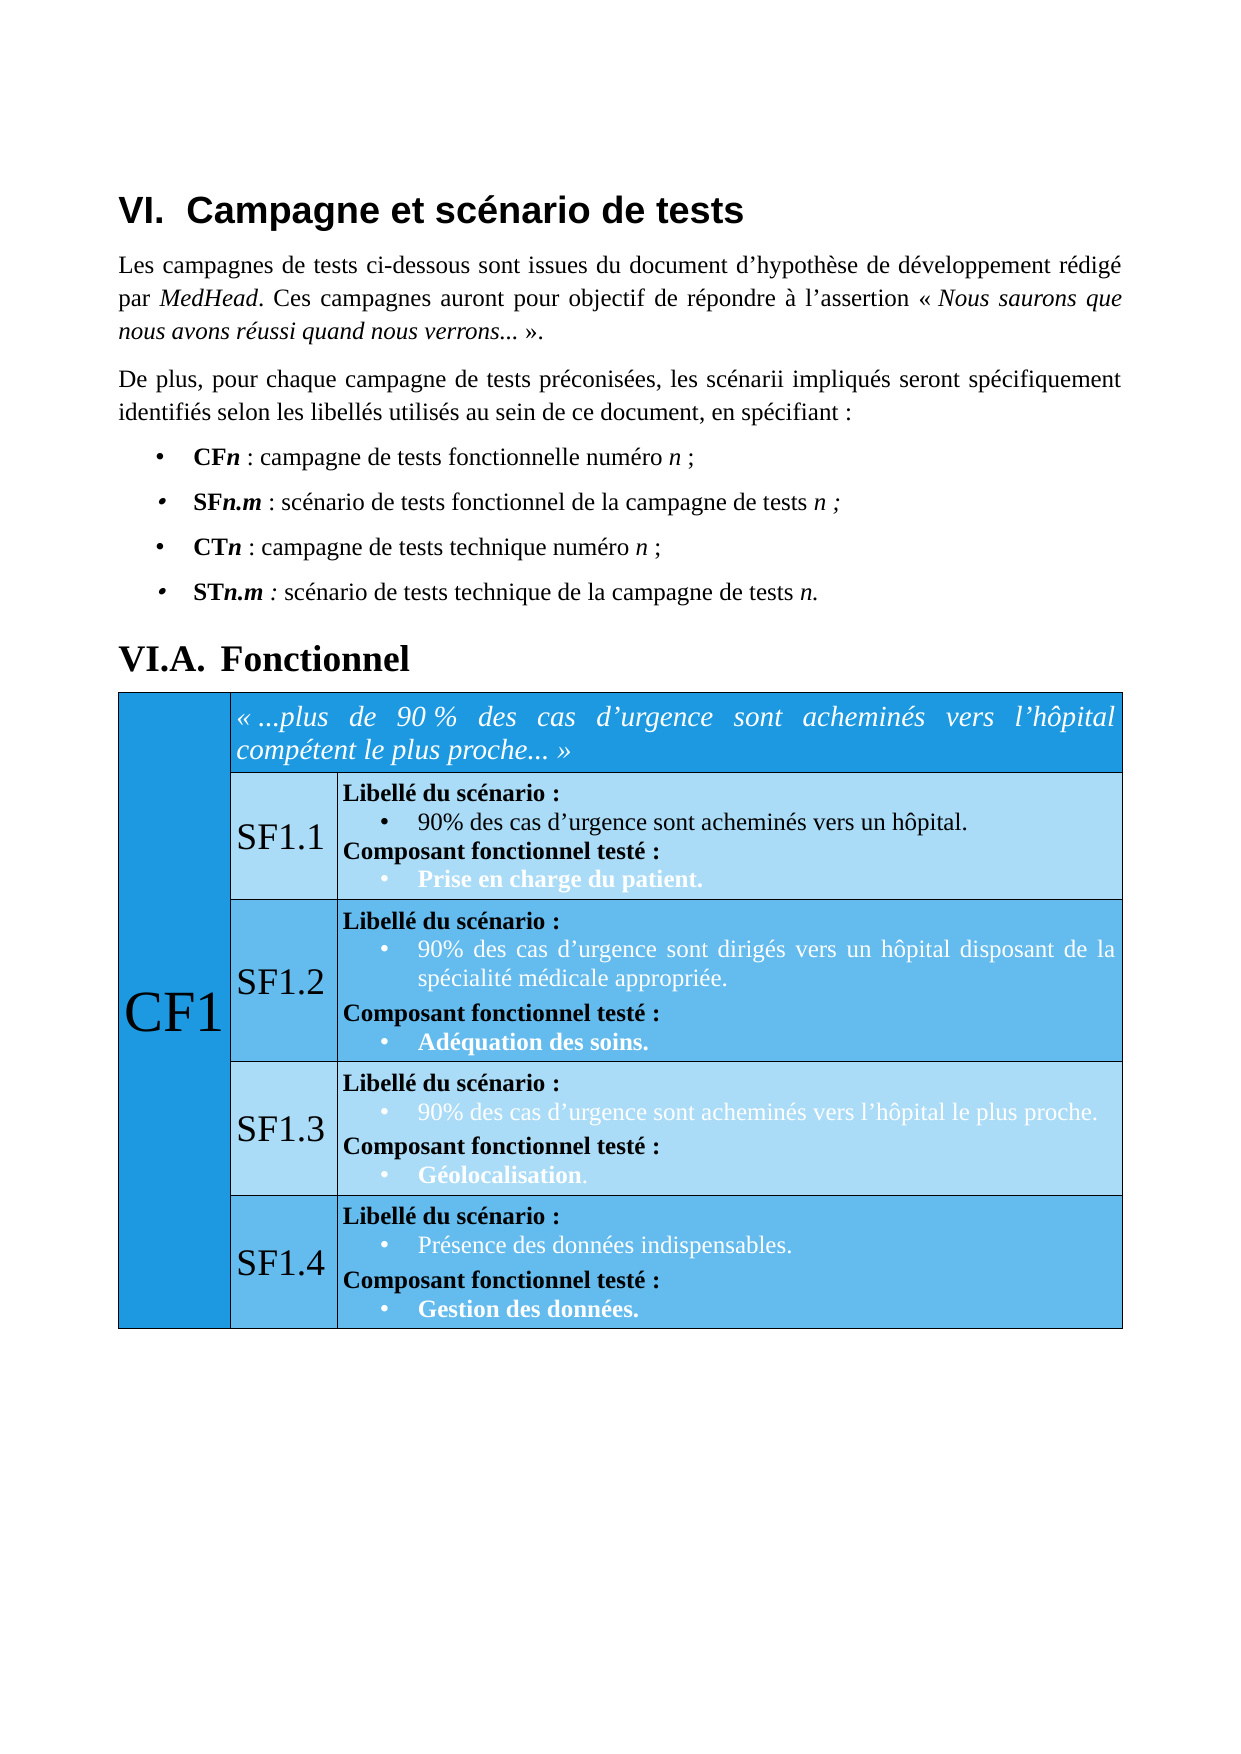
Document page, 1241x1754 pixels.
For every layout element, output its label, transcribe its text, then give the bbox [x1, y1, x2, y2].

list STn.m : scénario de tests technique de la campagne de tests n. [156, 577, 1122, 605]
table_cell Libellé du scénario : Présence des données indispensables. Composant fonctionnel testé : Gestion des données. [338, 1196, 1122, 1328]
list SFn.m : scénario de tests fonctionnel de la campagne de tests n ; [156, 487, 1122, 516]
text De plus, pour chaque campagne de tests préconisées, les scénarii impliqués seront spécifiquement identifiés selon les libellés utilisés au sein de ce document, en spécifiant : [118, 364, 1122, 426]
list CFn : campagne de tests fonctionnelle numéro n ; [156, 442, 1122, 471]
table_cell SF1.2 [231, 900, 337, 1061]
table_header CF1 [119, 693, 230, 1328]
table_cell Libellé du scénario : 90% des cas d’urgence sont acheminés vers l’hôpital le plus proche. Composant fonctionnel testé : Géolocalisation. [338, 1062, 1122, 1195]
subtitle Campagne et scénario de tests [118, 188, 1122, 232]
table_cell SF1.4 [231, 1196, 337, 1328]
table_cell Libellé du scénario : 90% des cas d’urgence sont acheminés vers un hôpital. Composant fonctionnel testé : Prise en charge du patient. [338, 773, 1122, 899]
table_cell Libellé du scénario : 90% des cas d’urgence sont dirigés vers un hôpital disposant de la spécialité médicale appropriée. Composant fonctionnel testé : Adéquation des soins. [338, 900, 1122, 1061]
table_cell SF1.3 [231, 1062, 337, 1195]
table_cell SF1.1 [231, 773, 337, 899]
text Les campagnes de tests ci-dessous sont issues du document d’hypothèse de développement rédigé par MedHead. Ces campagnes auront pour objectif de répondre à l’assertion « Nous saurons que nous avons réussi quand nous verrons... ». [118, 250, 1122, 345]
table_header « ...plus de 90 % des cas d’urgence sont acheminés vers l’hôpital compétent le plus proche... » [231, 693, 1122, 772]
subtitle Fonctionnel [118, 636, 1122, 679]
list CTn : campagne de tests technique numéro n ; [156, 532, 1122, 560]
